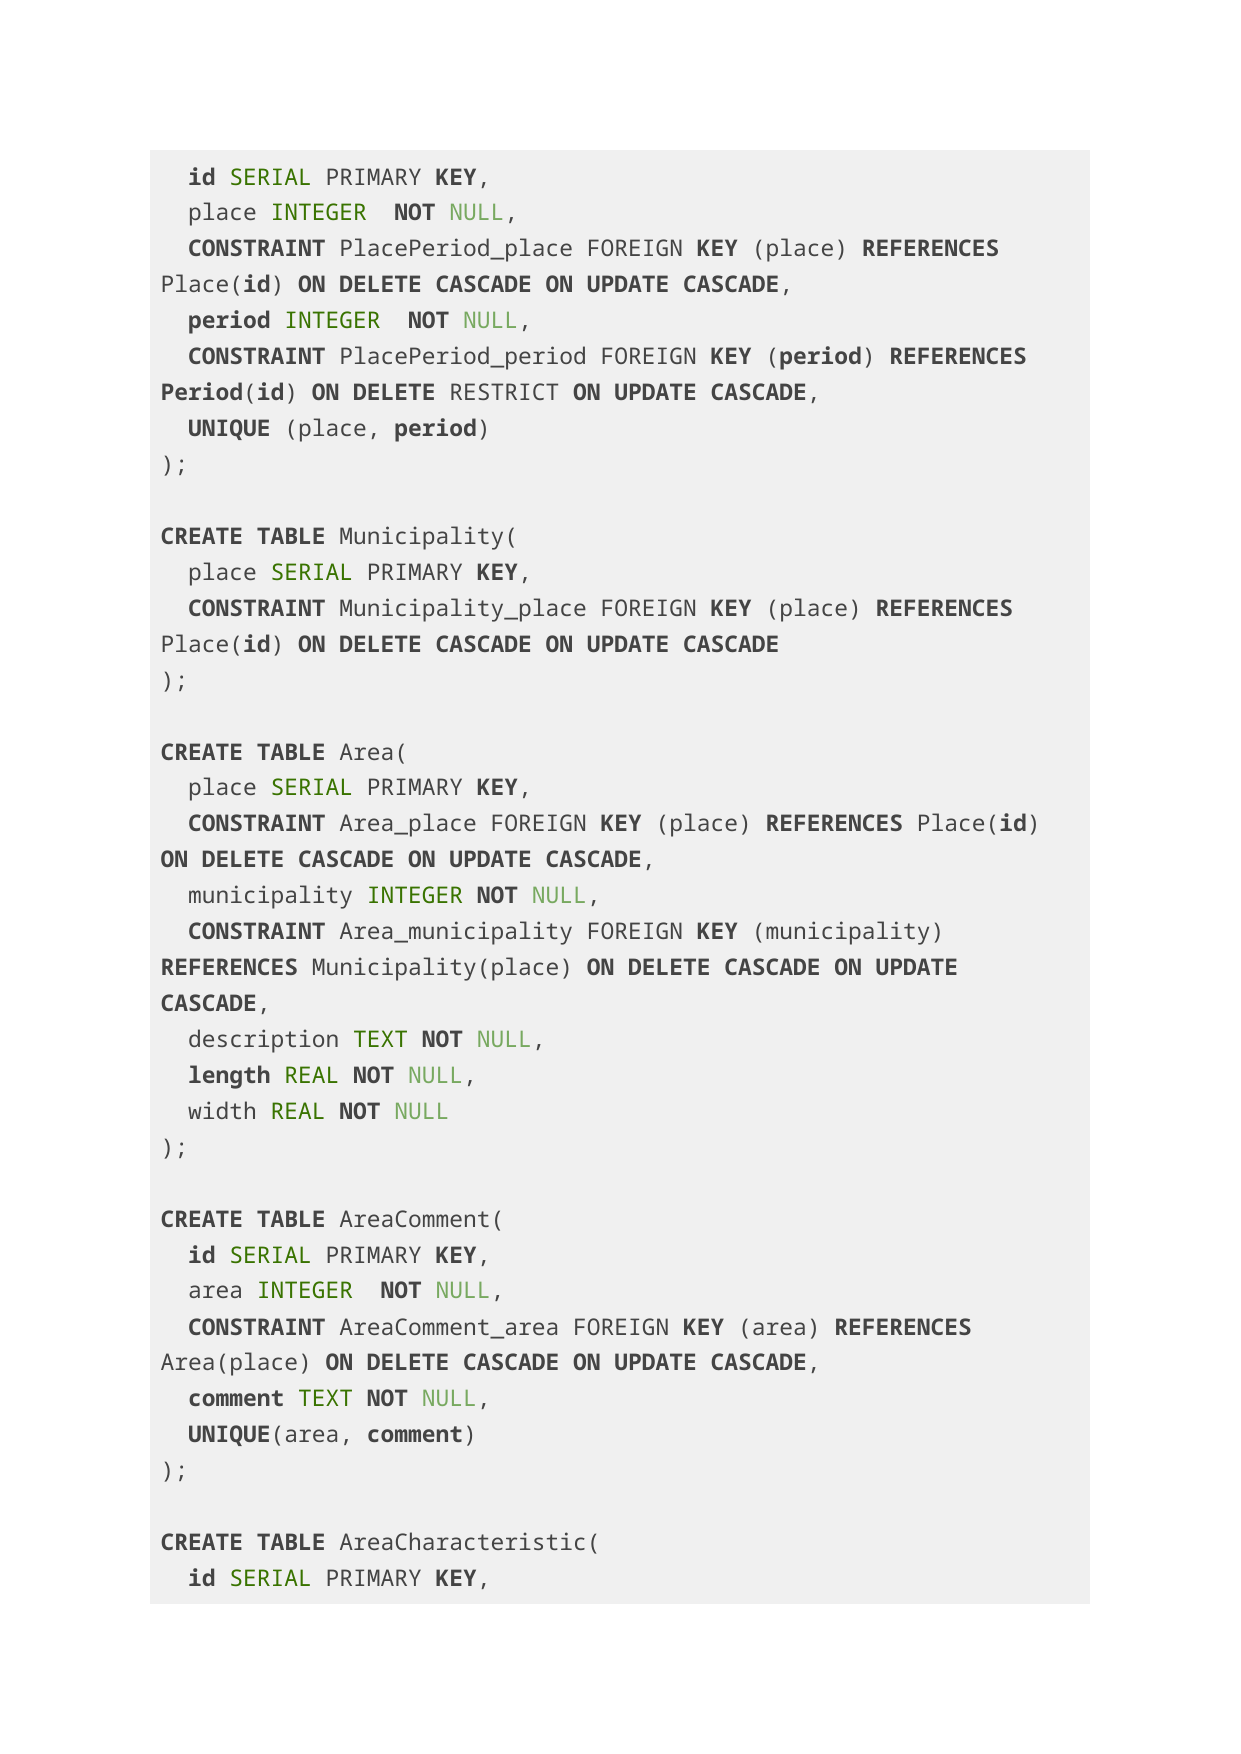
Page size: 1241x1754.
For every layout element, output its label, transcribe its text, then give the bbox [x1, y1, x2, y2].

table_header id SERIAL PRIMARY KEY, place INTEGER NOT NULL, CONSTRAINT PlacePeriod_place FOREIGN KEY (place) REFERENCES Place(id) ON DELETE CASCADE ON UPDATE CASCADE, period INTEGER NOT NULL, CONSTRAINT PlacePeriod_period FOREIGN KEY (period) REFERENCES Period(id) ON DELETE RESTRICT ON UPDATE CASCADE, UNIQUE (place, period) ); CREATE TABLE Municipality( place SERIAL PRIMARY KEY, CONSTRAINT Municipality_place FOREIGN KEY (place) REFERENCES Place(id) ON DELETE CASCADE ON UPDATE CASCADE ); CREATE TABLE Area( place SERIAL PRIMARY KEY, CONSTRAINT Area_place FOREIGN KEY (place) REFERENCES Place(id) ON DELETE CASCADE ON UPDATE CASCADE, municipality INTEGER NOT NULL, CONSTRAINT Area_municipality FOREIGN KEY (municipality) REFERENCES Municipality(place) ON DELETE CASCADE ON UPDATE CASCADE, description TEXT NOT NULL, length REAL NOT NULL, width REAL NOT NULL ); CREATE TABLE AreaComment( id SERIAL PRIMARY KEY, area INTEGER NOT NULL, CONSTRAINT AreaComment_area FOREIGN KEY (area) REFERENCES Area(place) ON DELETE CASCADE ON UPDATE CASCADE, comment TEXT NOT NULL, UNIQUE(area, comment) ); CREATE TABLE AreaCharacteristic( id SERIAL PRIMARY KEY, [150, 150, 1090, 1604]
